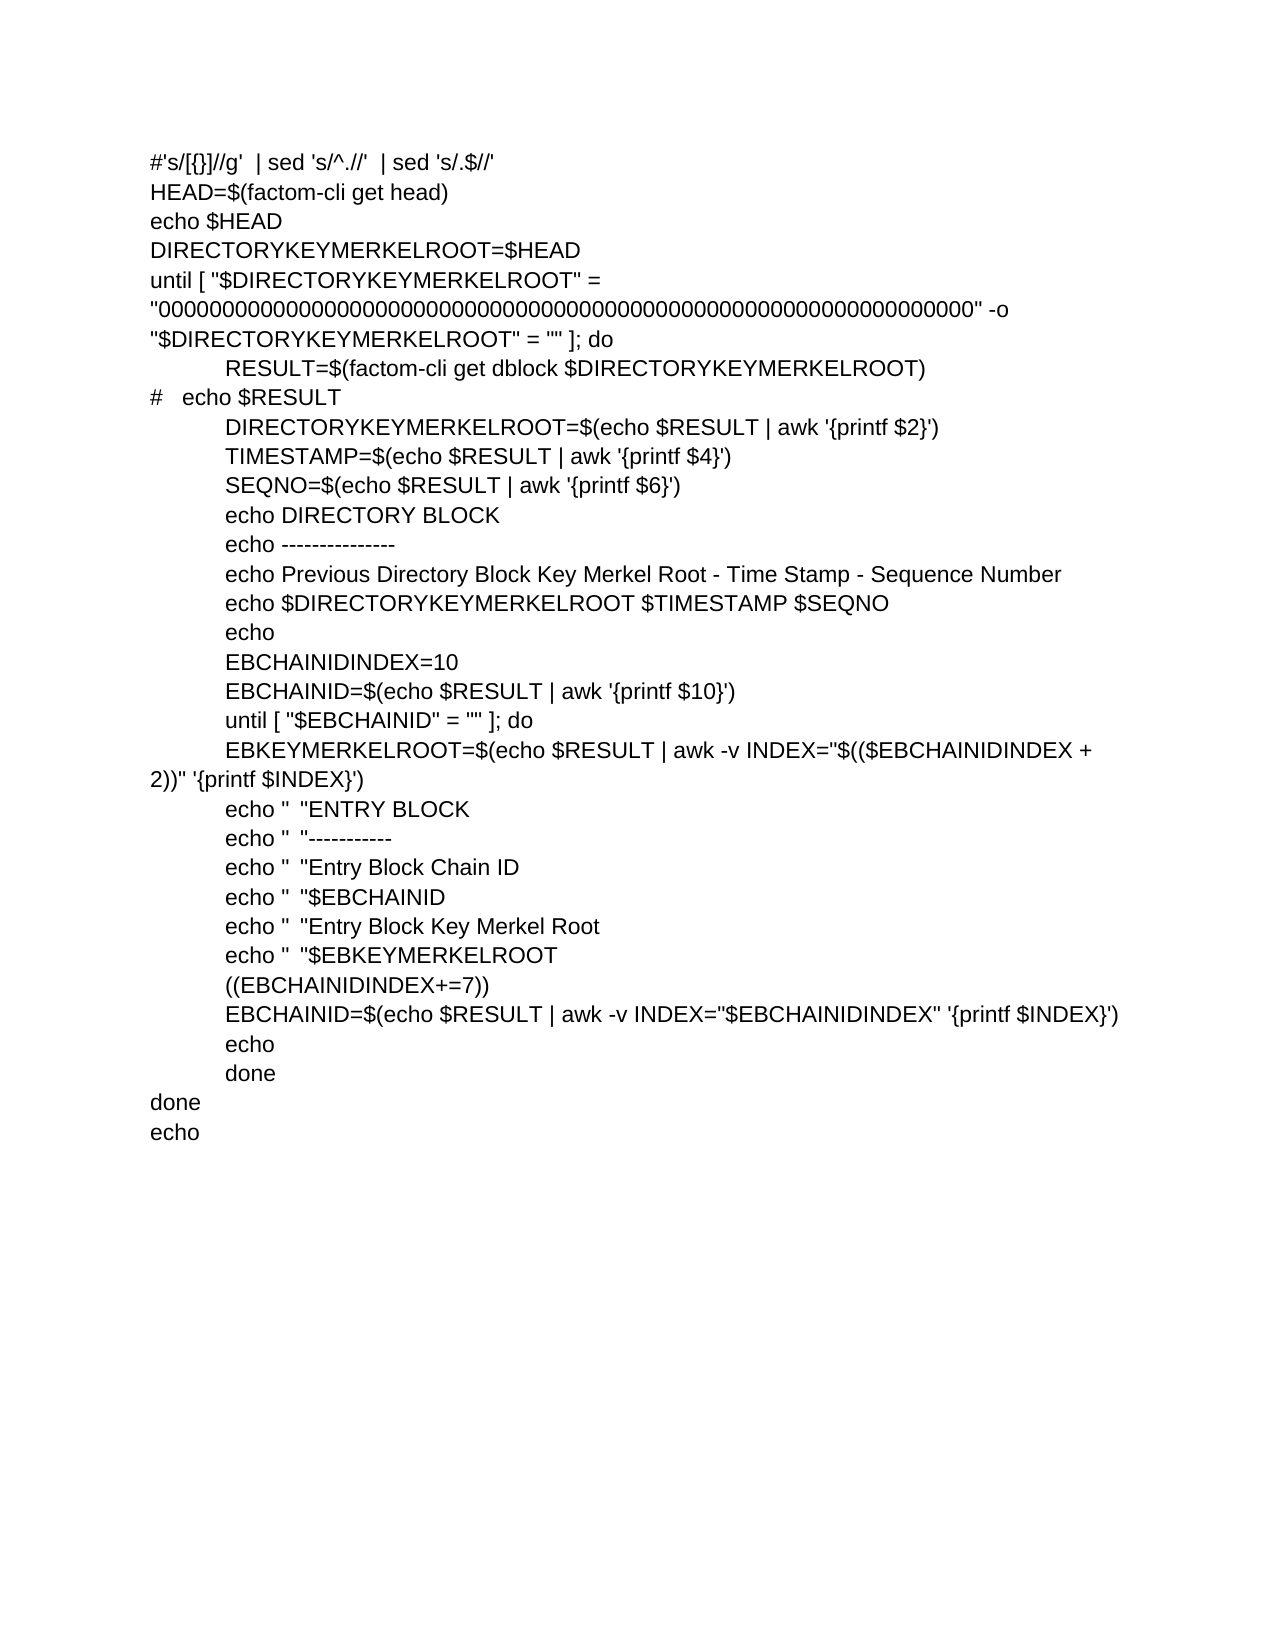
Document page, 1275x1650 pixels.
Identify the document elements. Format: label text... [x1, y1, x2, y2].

text EBCHAINID=$(echo $RESULT | awk '{printf $10}') [150, 679, 1125, 704]
text HEAD=$(factom-cli get head) [150, 179, 1125, 205]
text echo $HEAD [150, 209, 1125, 234]
text EBKEYMERKELROOT=$(echo $RESULT | awk -v INDEX="$(($EBCHAINIDINDEX + 2))" '{printf $INDEX}') [150, 737, 1125, 792]
text echo --------------- [150, 532, 1125, 557]
text echo " "----------- [150, 826, 1125, 851]
text #'s/[{}]//g' | sed 's/^.//' | sed 's/.$//' [150, 150, 1125, 176]
text echo " "Entry Block Chain ID [150, 855, 1125, 881]
text ((EBCHAINIDINDEX+=7)) [150, 972, 1125, 998]
text echo Previous Directory Block Key Merkel Root - Time Stamp - Sequence Number [150, 561, 1125, 587]
text echo $DIRECTORYKEYMERKELROOT $TIMESTAMP $SEQNO [150, 591, 1125, 616]
text SEQNO=$(echo $RESULT | awk '{printf $6}') [150, 473, 1125, 499]
text echo " "ENTRY BLOCK [150, 796, 1125, 822]
text RESULT=$(factom-cli get dblock $DIRECTORYKEYMERKELROOT) [150, 356, 1125, 381]
text echo DIRECTORY BLOCK [150, 502, 1125, 528]
text DIRECTORYKEYMERKELROOT=$HEAD [150, 238, 1125, 264]
text until [ "$EBCHAINID" = "" ]; do [150, 708, 1125, 734]
text EBCHAINIDINDEX=10 [150, 649, 1125, 675]
text EBCHAINID=$(echo $RESULT | awk -v INDEX="$EBCHAINIDINDEX" '{printf $INDEX}') [150, 1002, 1125, 1027]
text done [150, 1090, 1125, 1116]
text echo [150, 1119, 1125, 1145]
text echo [150, 620, 1125, 646]
text echo " "Entry Block Key Merkel Root [150, 914, 1125, 939]
text echo " "$EBCHAINID [150, 884, 1125, 910]
text until [ "$DIRECTORYKEYMERKELROOT" = "0000000000000000000000000000000000000000000000000000000000000000" -o "$DIRECTORYKEYMERKELROOT" = "" ]; do [150, 267, 1125, 352]
text TIMESTAMP=$(echo $RESULT | awk '{printf $4}') [150, 444, 1125, 469]
text echo [150, 1031, 1125, 1057]
text DIRECTORYKEYMERKELROOT=$(echo $RESULT | awk '{printf $2}') [150, 414, 1125, 440]
text # echo $RESULT [150, 385, 1125, 411]
text done [150, 1061, 1125, 1086]
text echo " "$EBKEYMERKELROOT [150, 943, 1125, 969]
